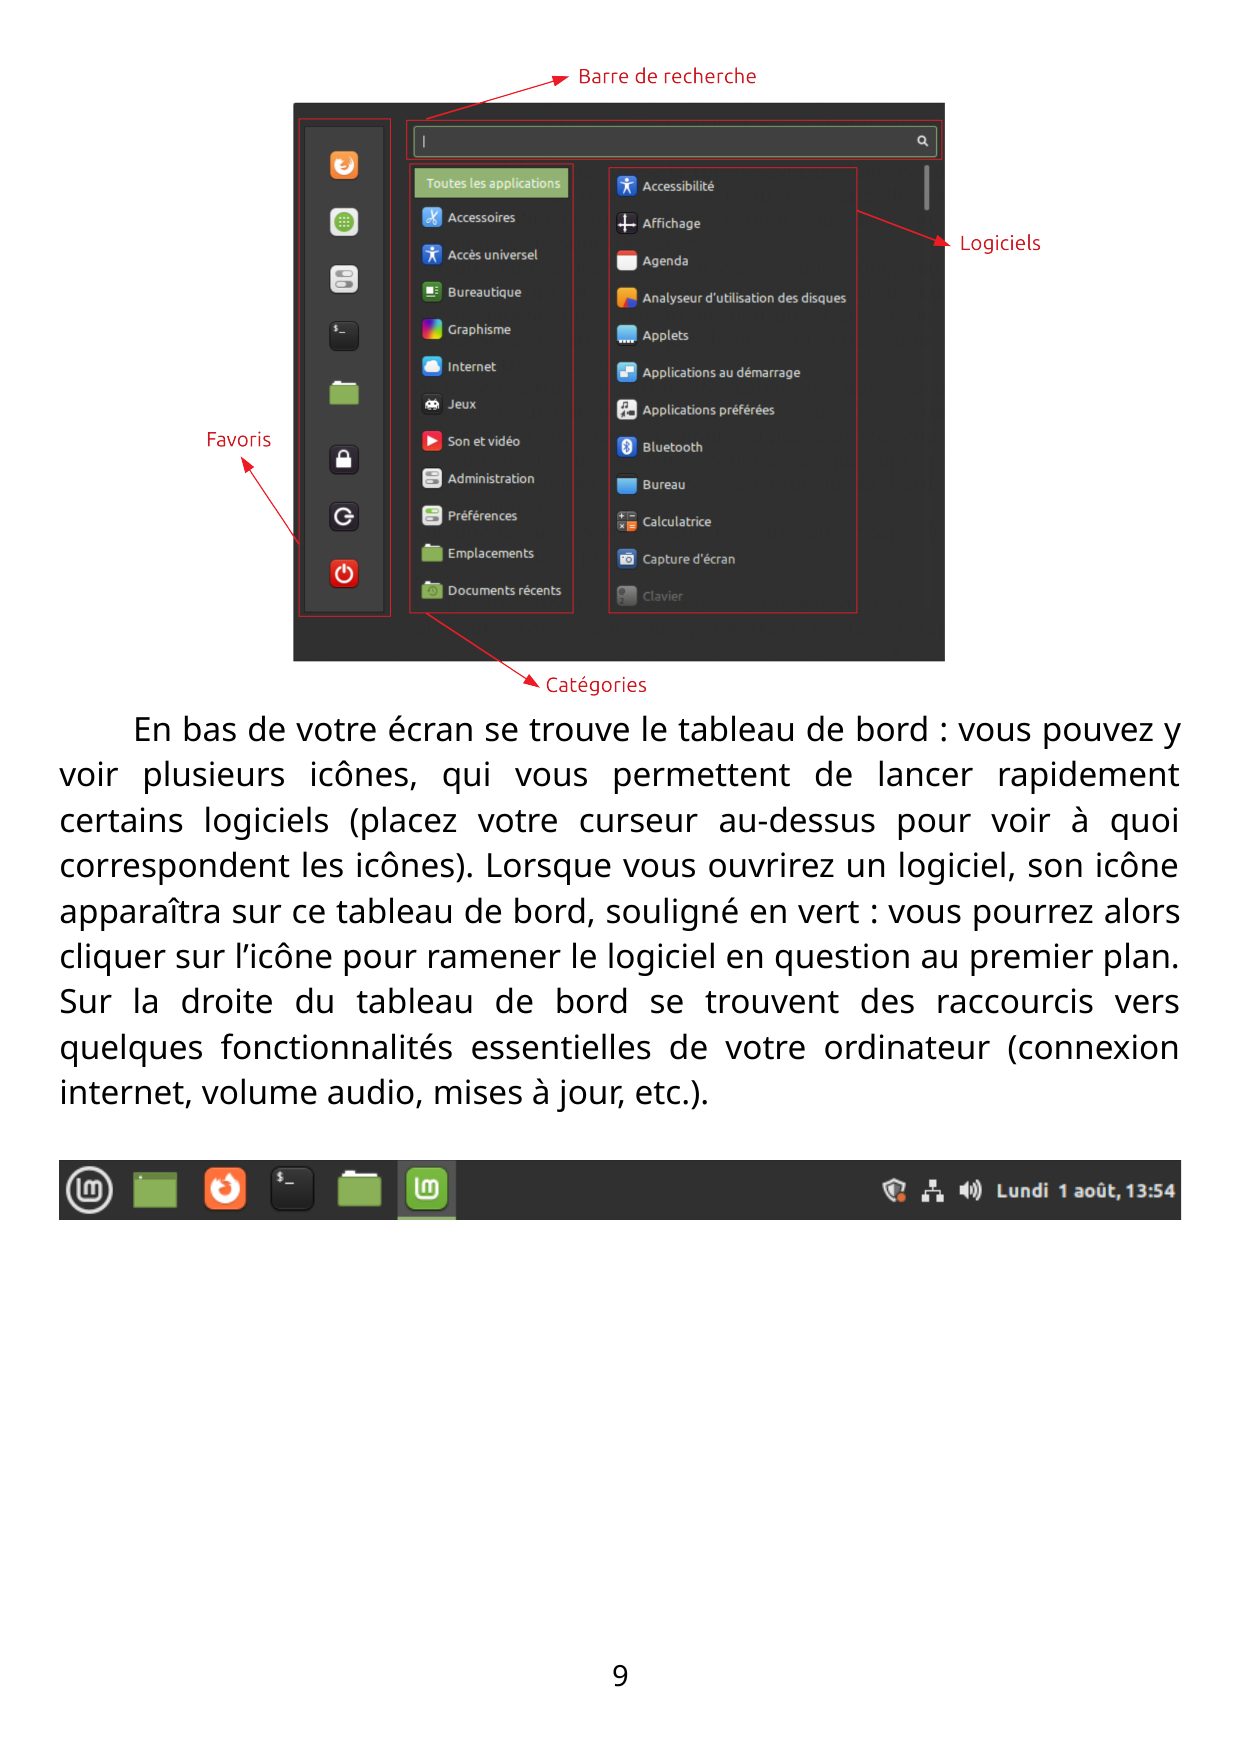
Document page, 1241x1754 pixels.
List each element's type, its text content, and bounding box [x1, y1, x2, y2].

picture [59, 1160, 1182, 1220]
picture [193, 59, 1047, 706]
text En bas de votre écran se trouve le tableau de bord : vous pouvez y voir plusieurs icônes, qui vous permettent de lancer rapidement certains logiciels (placez votre curseur au-dessus pour voir à quoi correspondent les icônes). Lorsque vous ouvrirez un logiciel, son icône apparaîtra sur ce tableau de bord, souligné en vert : vous pourrez alors cliquer sur l’icône pour ramener le logiciel en question au premier plan. Sur la droite du tableau de bord se trouvent des raccourcis vers quelques fonctionnalités essentielles de votre ordinateur (connexion internet, volume audio, mises à jour, etc.). [59, 706, 1181, 1114]
